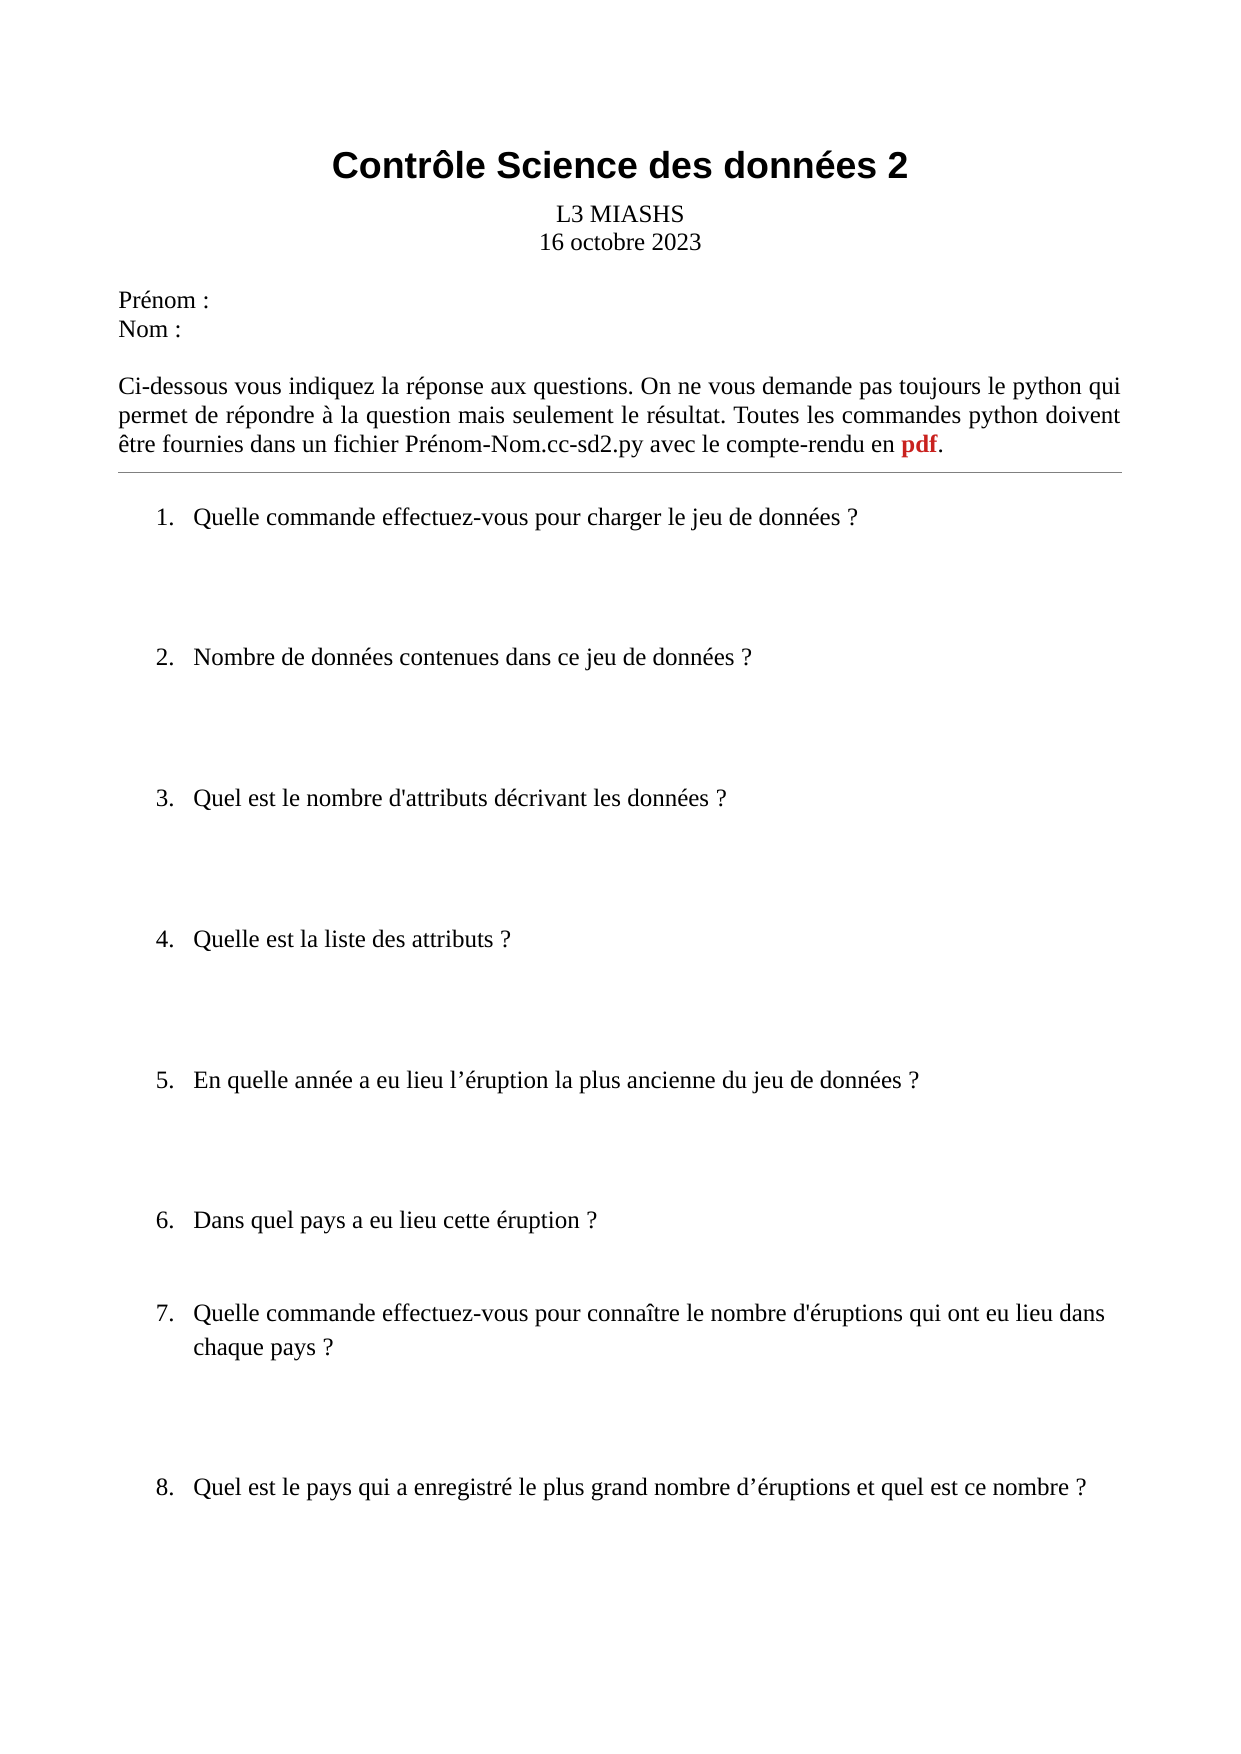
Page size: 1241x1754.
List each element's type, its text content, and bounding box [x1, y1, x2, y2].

text 16 octobre 2023 [118, 227, 1122, 256]
subtitle Contrôle Science des données 2 [118, 143, 1122, 186]
text L3 MIASHS [118, 199, 1122, 227]
list Quelle est la liste des attributs ? [156, 924, 1122, 953]
text Ci-dessous vous indiquez la réponse aux questions. On ne vous demande pas toujours le python qui permet de répondre à la question mais seulement le résultat. Toutes les commandes python doivent être fournies dans un fichier Prénom-Nom.cc-sd2.py avec le compte-rendu en pdf. [118, 371, 1122, 457]
text Prénom : [118, 285, 1122, 314]
list Quel est le nombre d'attributs décrivant les données ? [156, 783, 1122, 812]
text Nom : [118, 314, 1122, 342]
list Quelle commande effectuez-vous pour charger le jeu de données ? [156, 502, 1122, 531]
list Quelle commande effectuez-vous pour connaître le nombre d'éruptions qui ont eu lieu dans chaque pays ? [156, 1298, 1122, 1360]
list Quel est le pays qui a enregistré le plus grand nombre d’éruptions et quel est ce nombre ? [156, 1472, 1122, 1501]
list Dans quel pays a eu lieu cette éruption ? [156, 1205, 1122, 1234]
list Nombre de données contenues dans ce jeu de données ? [156, 642, 1122, 671]
list En quelle année a eu lieu l’éruption la plus ancienne du jeu de données ? [156, 1065, 1122, 1093]
